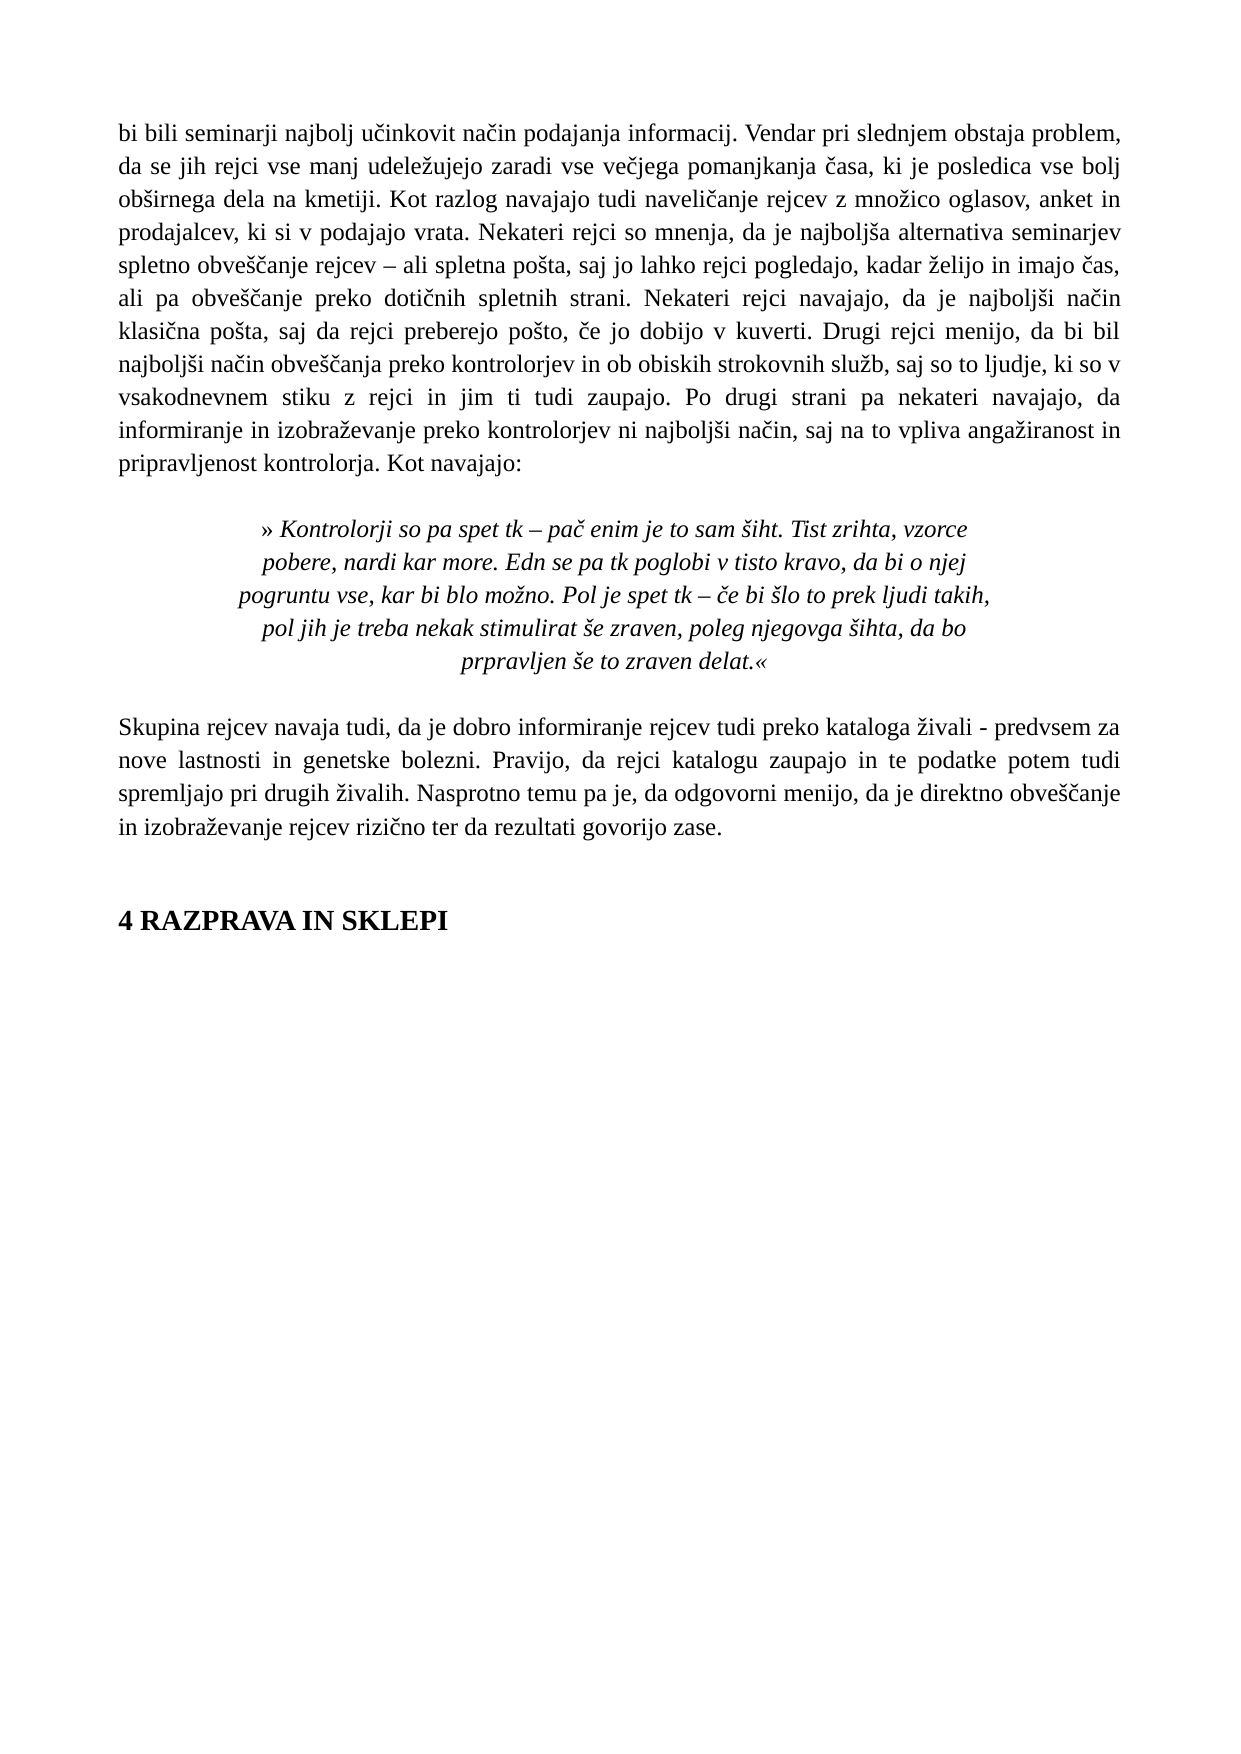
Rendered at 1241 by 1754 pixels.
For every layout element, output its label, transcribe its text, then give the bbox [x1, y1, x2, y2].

text » Kontrolorji so pa spet tk – pač enim je to sam šiht. Tist zrihta, vzorce pobere, nardi kar more. Edn se pa tk poglobi v tisto kravo, da bi o njej pogruntu vse, kar bi blo možno. Pol je spet tk – če bi šlo to prek ljudi takih, pol jih je treba nekak stimulirat še zraven, poleg njegovga šihta, da bo prpravljen še to zraven delat.« [231, 514, 1000, 675]
text bi bili seminarji najbolj učinkovit način podajanja informacij. Vendar pri slednjem obstaja problem, da se jih rejci vse manj udeležujejo zaradi vse večjega pomanjkanja časa, ki je posledica vse bolj obširnega dela na kmetiji. Kot razlog navajajo tudi naveličanje rejcev z množico oglasov, anket in prodajalcev, ki si v podajajo vrata. Nekateri rejci so mnenja, da je najboljša alternativa seminarjev spletno obveščanje rejcev – ali spletna pošta, saj jo lahko rejci pogledajo, kadar želijo in imajo čas, ali pa obveščanje preko dotičnih spletnih strani. Nekateri rejci navajajo, da je najboljši način klasična pošta, saj da rejci preberejo pošto, če jo dobijo v kuverti. Drugi rejci menijo, da bi bil najboljši način obveščanja preko kontrolorjev in ob obiskih strokovnih služb, saj so to ljudje, ki so v vsakodnevnem stiku z rejci in jim ti tudi zaupajo. Po drugi strani pa nekateri navajajo, da informiranje in izobraževanje preko kontrolorjev ni najboljši način, saj na to vpliva angažiranost in pripravljenost kontrolorja. Kot navajajo: [118, 118, 1122, 477]
subtitle 4 RAZPRAVA IN SKLEPI [118, 903, 1122, 936]
text Skupina rejcev navaja tudi, da je dobro informiranje rejcev tudi preko kataloga živali - predvsem za nove lastnosti in genetske bolezni. Pravijo, da rejci katalogu zaupajo in te podatke potem tudi spremljajo pri drugih živalih. Nasprotno temu pa je, da odgovorni menijo, da je direktno obveščanje in izobraževanje rejcev rizično ter da rezultati govorijo zase. [118, 712, 1122, 840]
